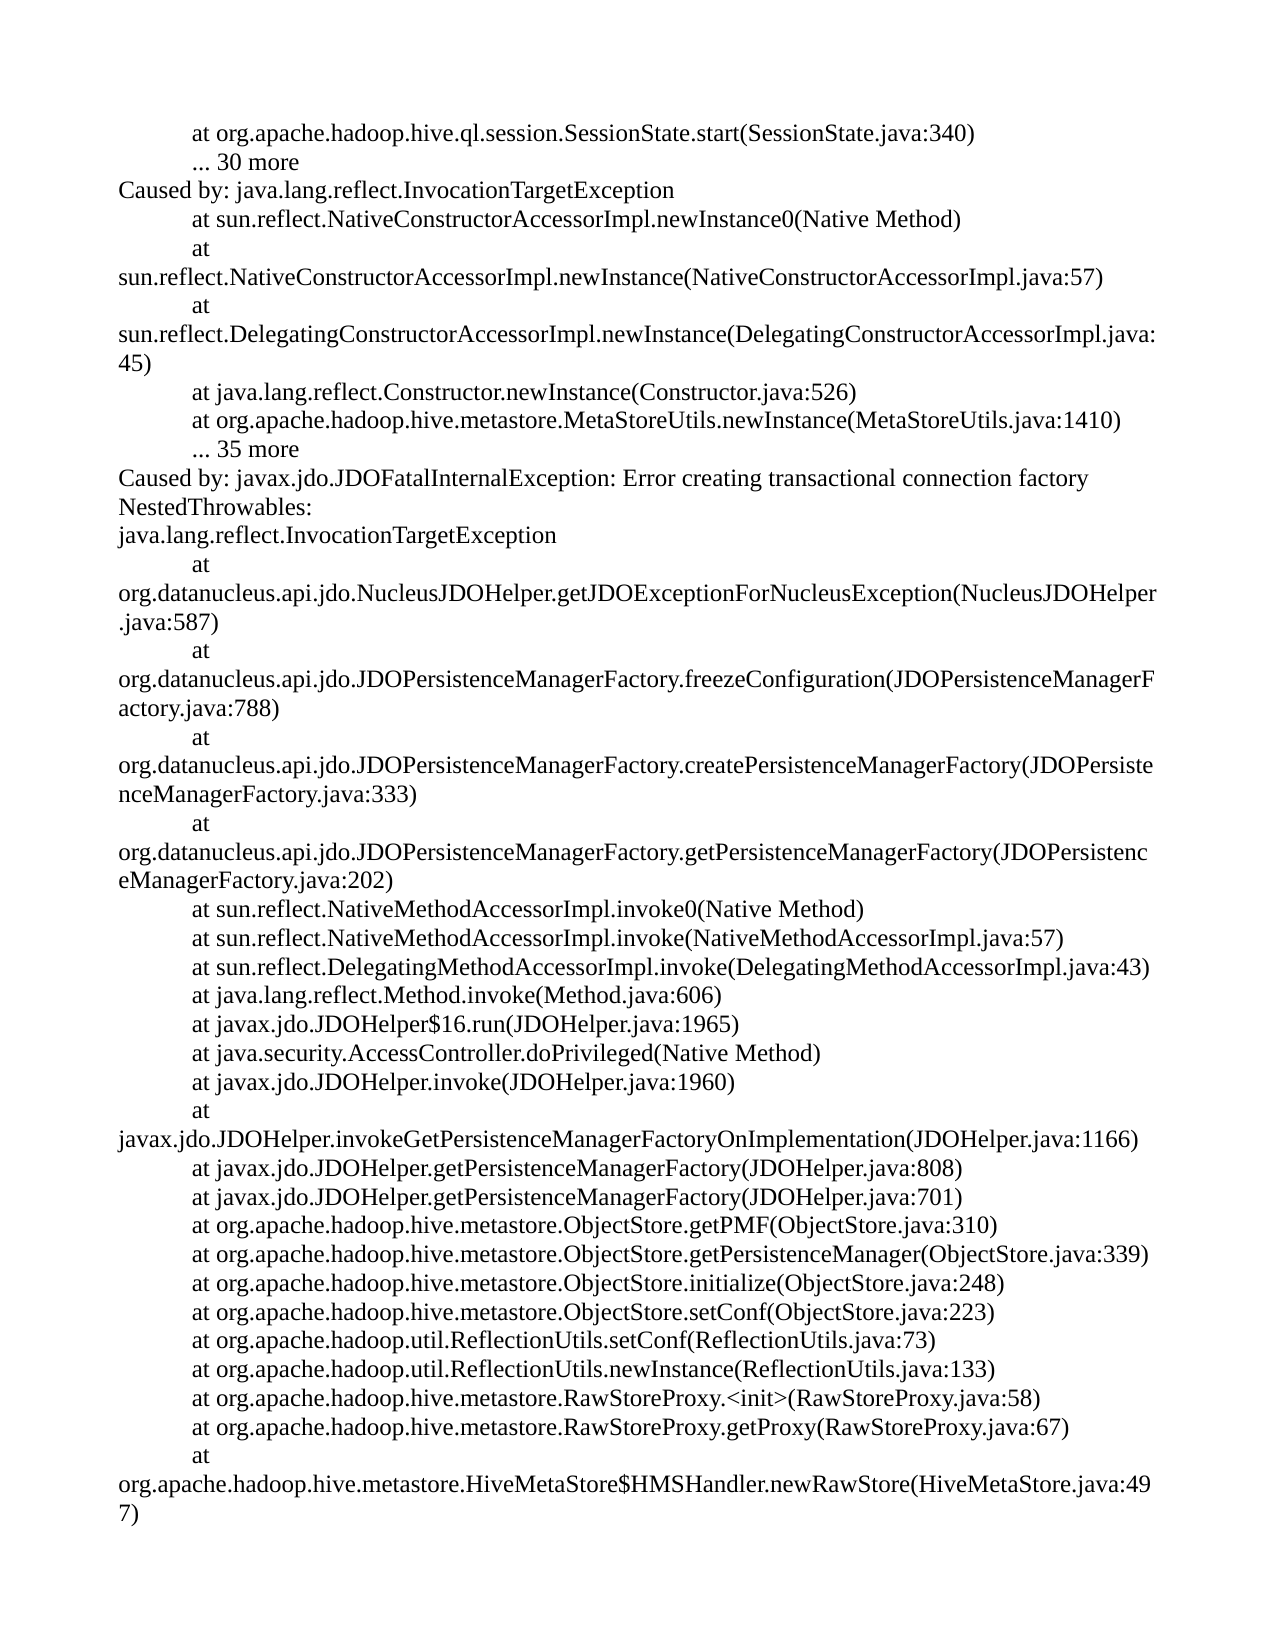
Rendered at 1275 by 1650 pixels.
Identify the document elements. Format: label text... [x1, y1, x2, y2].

text at java.lang.reflect.Method.invoke(Method.java:606) [118, 981, 1157, 1009]
text at sun.reflect.NativeConstructorAccessorImpl.newInstance(NativeConstructorAccessorImpl.java:57) [118, 233, 1157, 291]
text at sun.reflect.DelegatingMethodAccessorImpl.invoke(DelegatingMethodAccessorImpl.java:43) [118, 952, 1157, 981]
text at java.security.AccessController.doPrivileged(Native Method) [118, 1038, 1157, 1067]
text at org.apache.hadoop.hive.metastore.MetaStoreUtils.newInstance(MetaStoreUtils.java:1410) [118, 406, 1157, 434]
text at org.apache.hadoop.hive.metastore.ObjectStore.initialize(ObjectStore.java:248) [118, 1268, 1157, 1297]
text at org.datanucleus.api.jdo.NucleusJDOHelper.getJDOExceptionForNucleusException(NucleusJDOHelper.java:587) [118, 549, 1157, 636]
text java.lang.reflect.InvocationTargetException [118, 521, 1157, 549]
text at javax.jdo.JDOHelper.getPersistenceManagerFactory(JDOHelper.java:701) [118, 1182, 1157, 1211]
text ... 30 more [118, 147, 1157, 176]
text at org.datanucleus.api.jdo.JDOPersistenceManagerFactory.createPersistenceManagerFactory(JDOPersistenceManagerFactory.java:333) [118, 722, 1157, 808]
text at org.apache.hadoop.hive.metastore.ObjectStore.getPMF(ObjectStore.java:310) [118, 1211, 1157, 1239]
text Caused by: java.lang.reflect.InvocationTargetException [118, 176, 1157, 204]
text at org.apache.hadoop.util.ReflectionUtils.setConf(ReflectionUtils.java:73) [118, 1326, 1157, 1354]
text at org.apache.hadoop.hive.metastore.ObjectStore.setConf(ObjectStore.java:223) [118, 1297, 1157, 1326]
text at javax.jdo.JDOHelper.invokeGetPersistenceManagerFactoryOnImplementation(JDOHelper.java:1166) [118, 1096, 1157, 1153]
text at javax.jdo.JDOHelper.invoke(JDOHelper.java:1960) [118, 1067, 1157, 1096]
text at org.apache.hadoop.hive.ql.session.SessionState.start(SessionState.java:340) [118, 118, 1157, 147]
text at org.apache.hadoop.hive.metastore.RawStoreProxy.<init>(RawStoreProxy.java:58) [118, 1383, 1157, 1412]
text at org.apache.hadoop.hive.metastore.RawStoreProxy.getProxy(RawStoreProxy.java:67) [118, 1412, 1157, 1441]
text at javax.jdo.JDOHelper.getPersistenceManagerFactory(JDOHelper.java:808) [118, 1153, 1157, 1182]
text at sun.reflect.DelegatingConstructorAccessorImpl.newInstance(DelegatingConstructorAccessorImpl.java:45) [118, 291, 1157, 377]
text at org.datanucleus.api.jdo.JDOPersistenceManagerFactory.freezeConfiguration(JDOPersistenceManagerFactory.java:788) [118, 636, 1157, 722]
text NestedThrowables: [118, 492, 1157, 521]
text at org.datanucleus.api.jdo.JDOPersistenceManagerFactory.getPersistenceManagerFactory(JDOPersistenceManagerFactory.java:202) [118, 808, 1157, 894]
text at java.lang.reflect.Constructor.newInstance(Constructor.java:526) [118, 377, 1157, 406]
text at sun.reflect.NativeMethodAccessorImpl.invoke(NativeMethodAccessorImpl.java:57) [118, 923, 1157, 952]
text at javax.jdo.JDOHelper$16.run(JDOHelper.java:1965) [118, 1009, 1157, 1038]
text at org.apache.hadoop.hive.metastore.HiveMetaStore$HMSHandler.newRawStore(HiveMetaStore.java:497) [118, 1441, 1157, 1527]
text Caused by: javax.jdo.JDOFatalInternalException: Error creating transactional connection factory [118, 463, 1157, 492]
text at sun.reflect.NativeMethodAccessorImpl.invoke0(Native Method) [118, 894, 1157, 923]
text at org.apache.hadoop.util.ReflectionUtils.newInstance(ReflectionUtils.java:133) [118, 1354, 1157, 1383]
text at sun.reflect.NativeConstructorAccessorImpl.newInstance0(Native Method) [118, 204, 1157, 233]
text ... 35 more [118, 434, 1157, 463]
text at org.apache.hadoop.hive.metastore.ObjectStore.getPersistenceManager(ObjectStore.java:339) [118, 1239, 1157, 1268]
